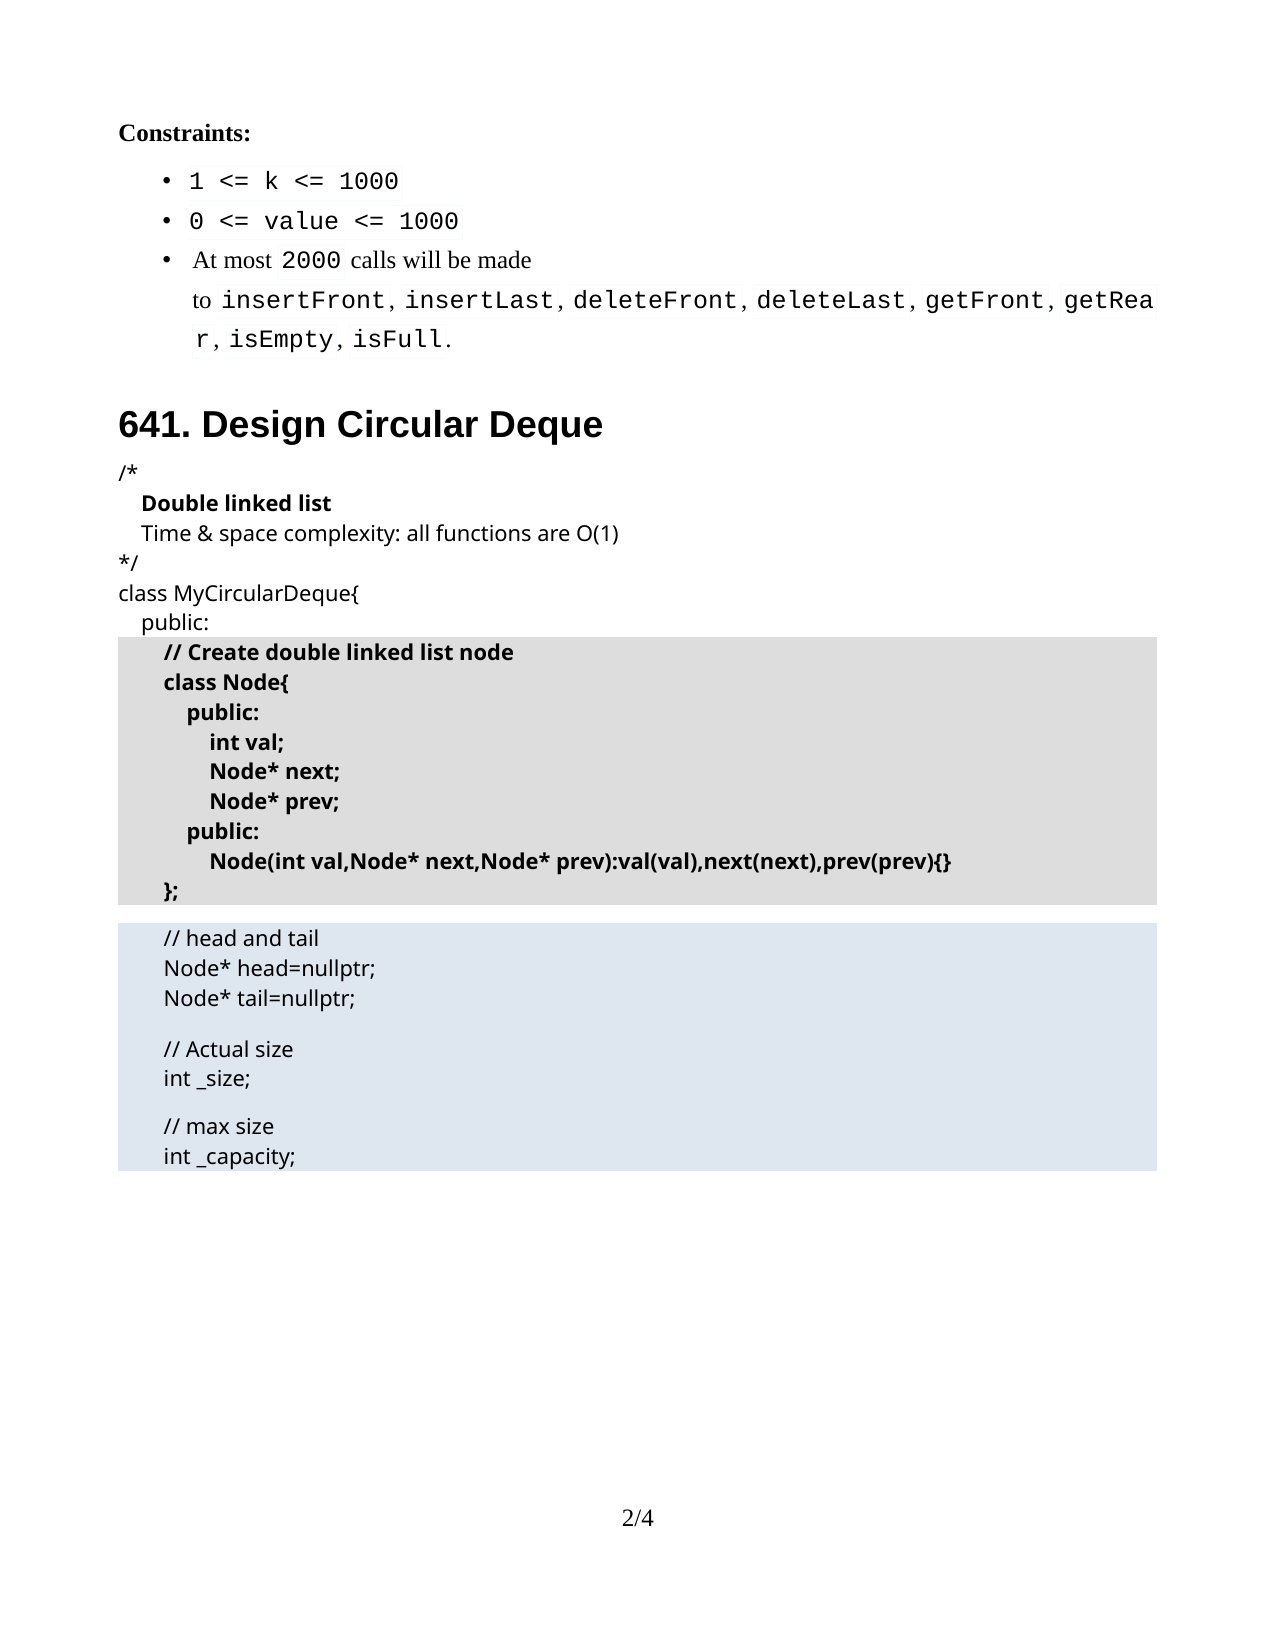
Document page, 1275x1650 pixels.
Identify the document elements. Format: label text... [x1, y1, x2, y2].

text Node* prev; [118, 786, 1157, 816]
text Time & space complexity: all functions are O(1) [118, 518, 1157, 548]
text }; [118, 875, 1157, 905]
text public: [118, 607, 1157, 637]
text // Actual size [118, 1034, 1157, 1063]
list 0 <= value <= 1000 [162, 205, 462, 239]
text Node* head=nullptr; [118, 953, 1157, 983]
text int _capacity; [118, 1141, 1157, 1171]
text Constraints: [118, 118, 1157, 147]
text Node* next; [118, 756, 1157, 786]
text /* [118, 458, 1157, 488]
text Double linked list [118, 488, 1157, 518]
text Node* tail=nullptr; [118, 983, 1157, 1013]
text // Create double linked list node [118, 637, 1157, 667]
text int _size; [118, 1063, 1157, 1093]
text class Node{ [118, 667, 1157, 697]
text public: [118, 697, 1157, 726]
list [403, 166, 1157, 200]
text public: [118, 816, 1157, 846]
list At most 2000 calls will be made to insertFront, insertLast, deleteFront, deleteLast, getFront, getRear, isEmpty, isFull. [162, 245, 1157, 358]
text // max size [118, 1111, 1157, 1141]
text int val; [118, 726, 1157, 756]
text */ [118, 548, 1157, 577]
list [463, 205, 1157, 239]
list 1 <= k <= 1000 [162, 166, 402, 200]
subtitle 641. Design Circular Deque [118, 403, 1157, 446]
text // head and tail [118, 923, 1157, 953]
text Node(int val,Node* next,Node* prev):val(val),next(next),prev(prev){} [118, 846, 1157, 875]
text class MyCircularDeque{ [118, 577, 1157, 607]
